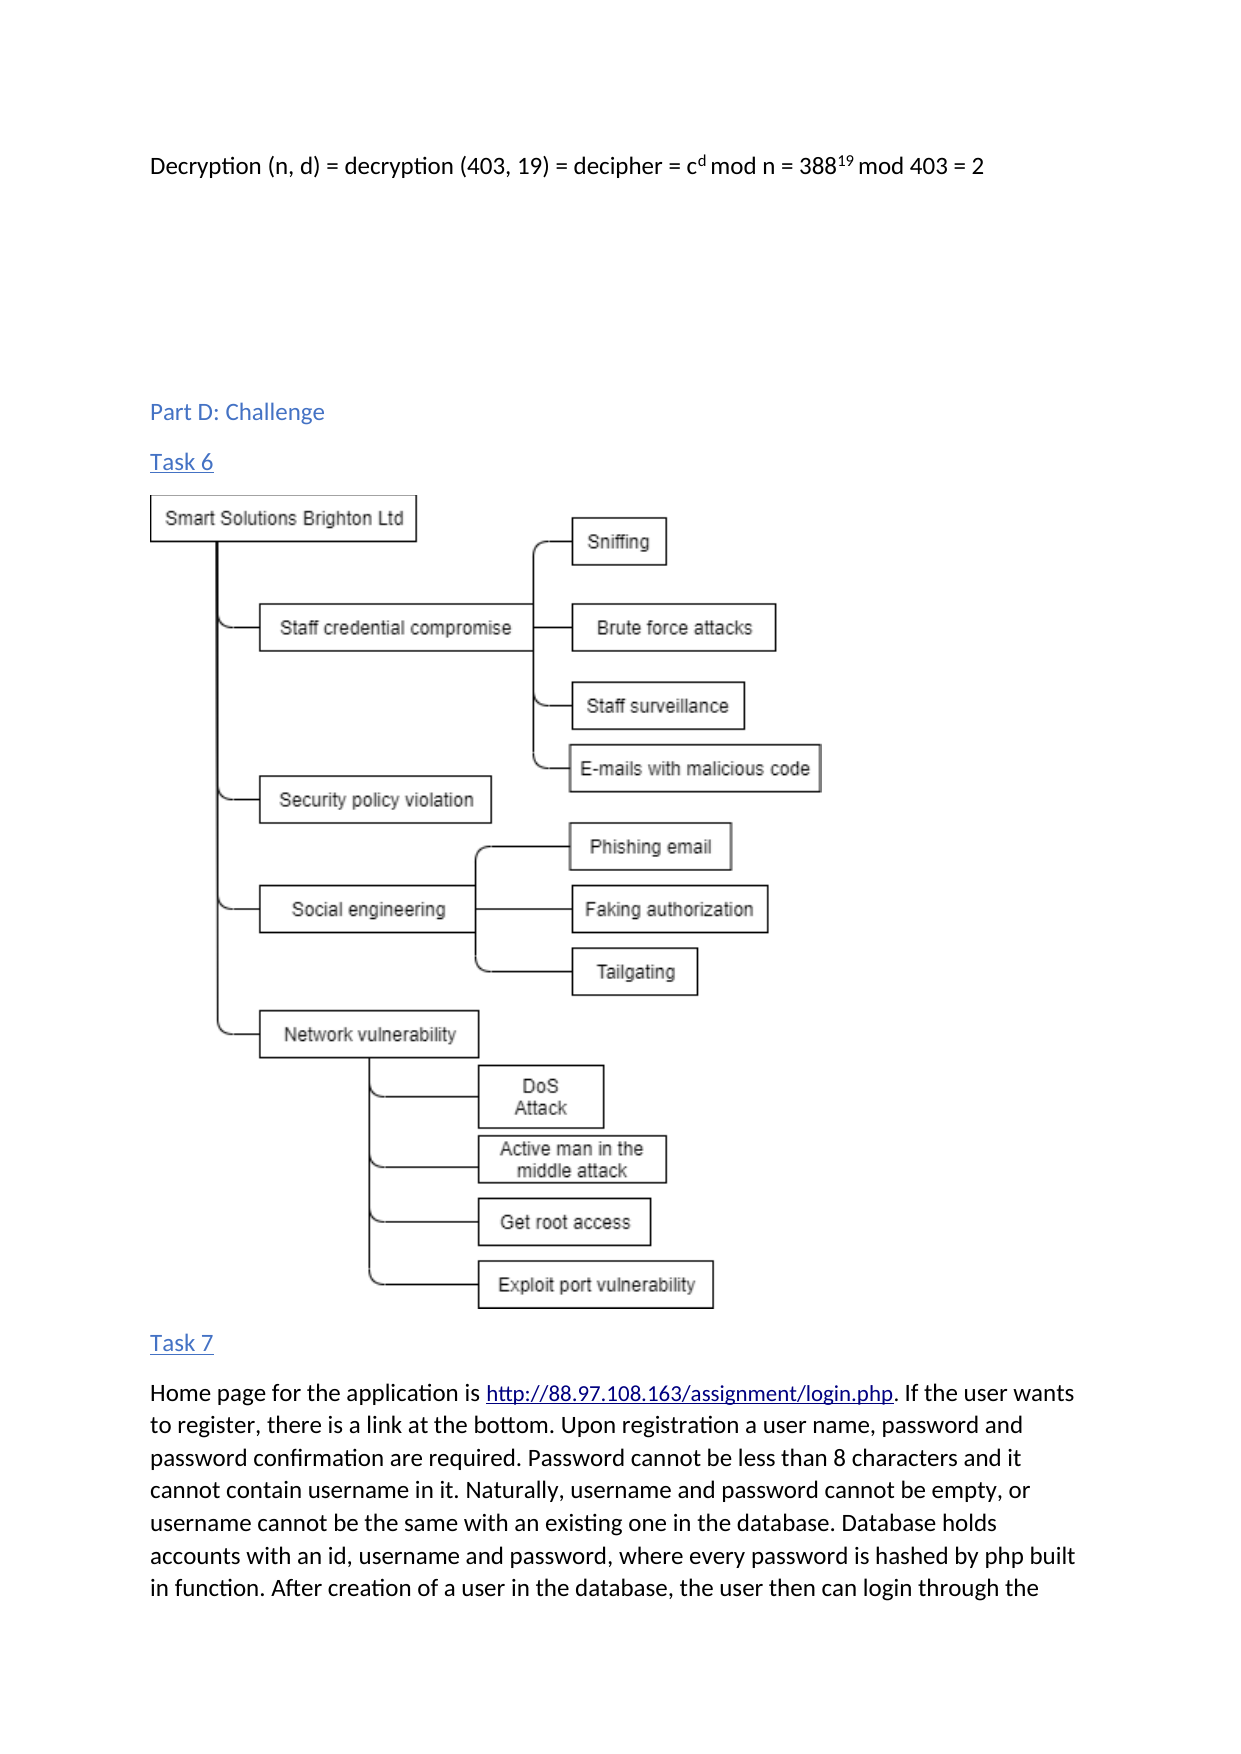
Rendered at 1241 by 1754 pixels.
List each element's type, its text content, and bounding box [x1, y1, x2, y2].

text Home page for the application is http://88.97.108.163/assignment/login.php. If the user wants to register, there is a link at the bottom. Upon registration a user name, password and password confirmation are required. Password cannot be less than 8 characters and it cannot contain username in it. Naturally, username and password cannot be empty, or username cannot be the same with an existing one in the database. Database holds accounts with an id, username and password, where every password is hashed by php built in function. After creation of a user in the database, the user then can login through the [150, 1377, 1090, 1603]
text Task 6 [150, 446, 1090, 476]
text Task 7 [150, 1327, 1090, 1358]
text Decryption (n, d) = decryption (403, 19) = decipher = cd mod n = 38819 mod 403 = 2 [150, 150, 1090, 181]
text Part D: Challenge [150, 396, 1090, 427]
